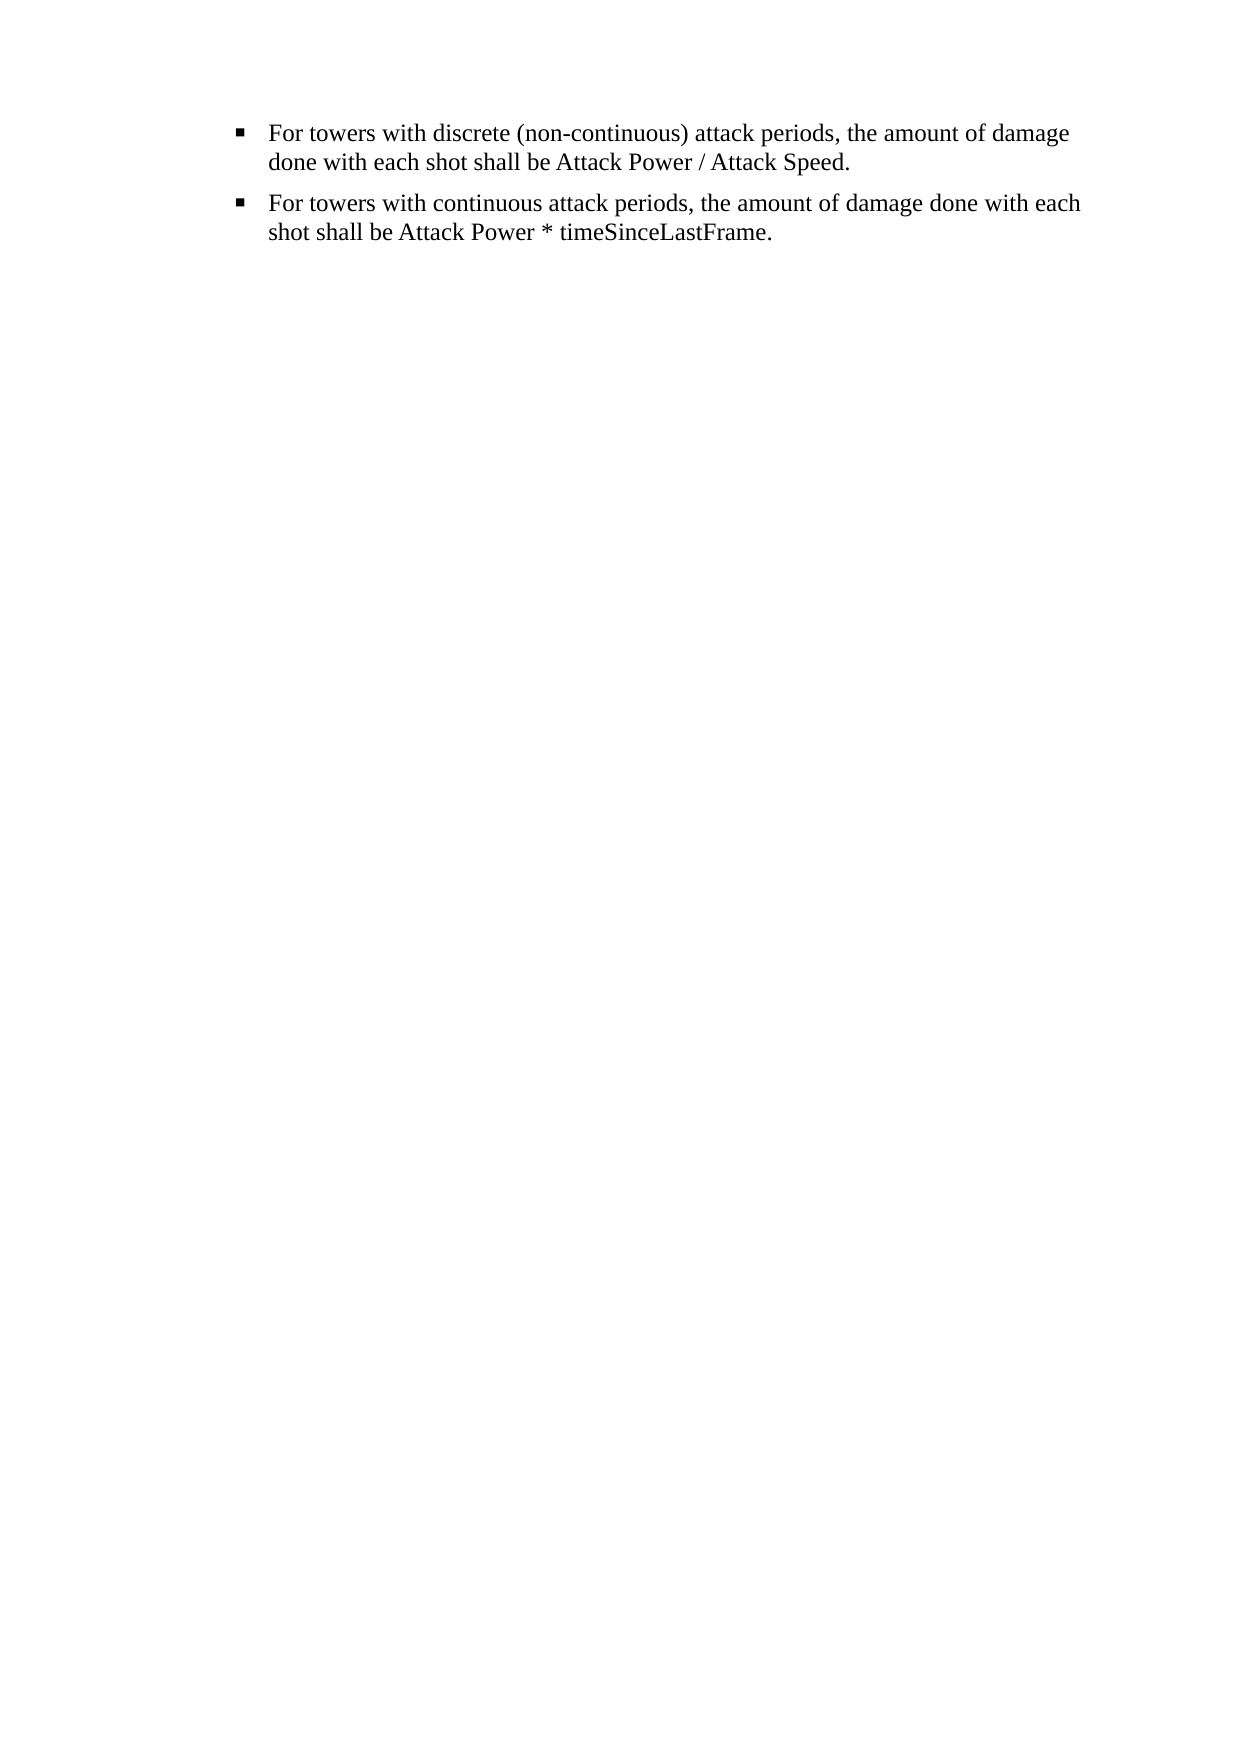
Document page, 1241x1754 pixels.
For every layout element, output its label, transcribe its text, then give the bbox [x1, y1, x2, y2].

list For towers with discrete (non-continuous) attack periods, the amount of damage done with each shot shall be Attack Power / Attack Speed. [231, 118, 1122, 176]
list For towers with continuous attack periods, the amount of damage done with each shot shall be Attack Power * timeSinceLastFrame. [231, 188, 1122, 246]
